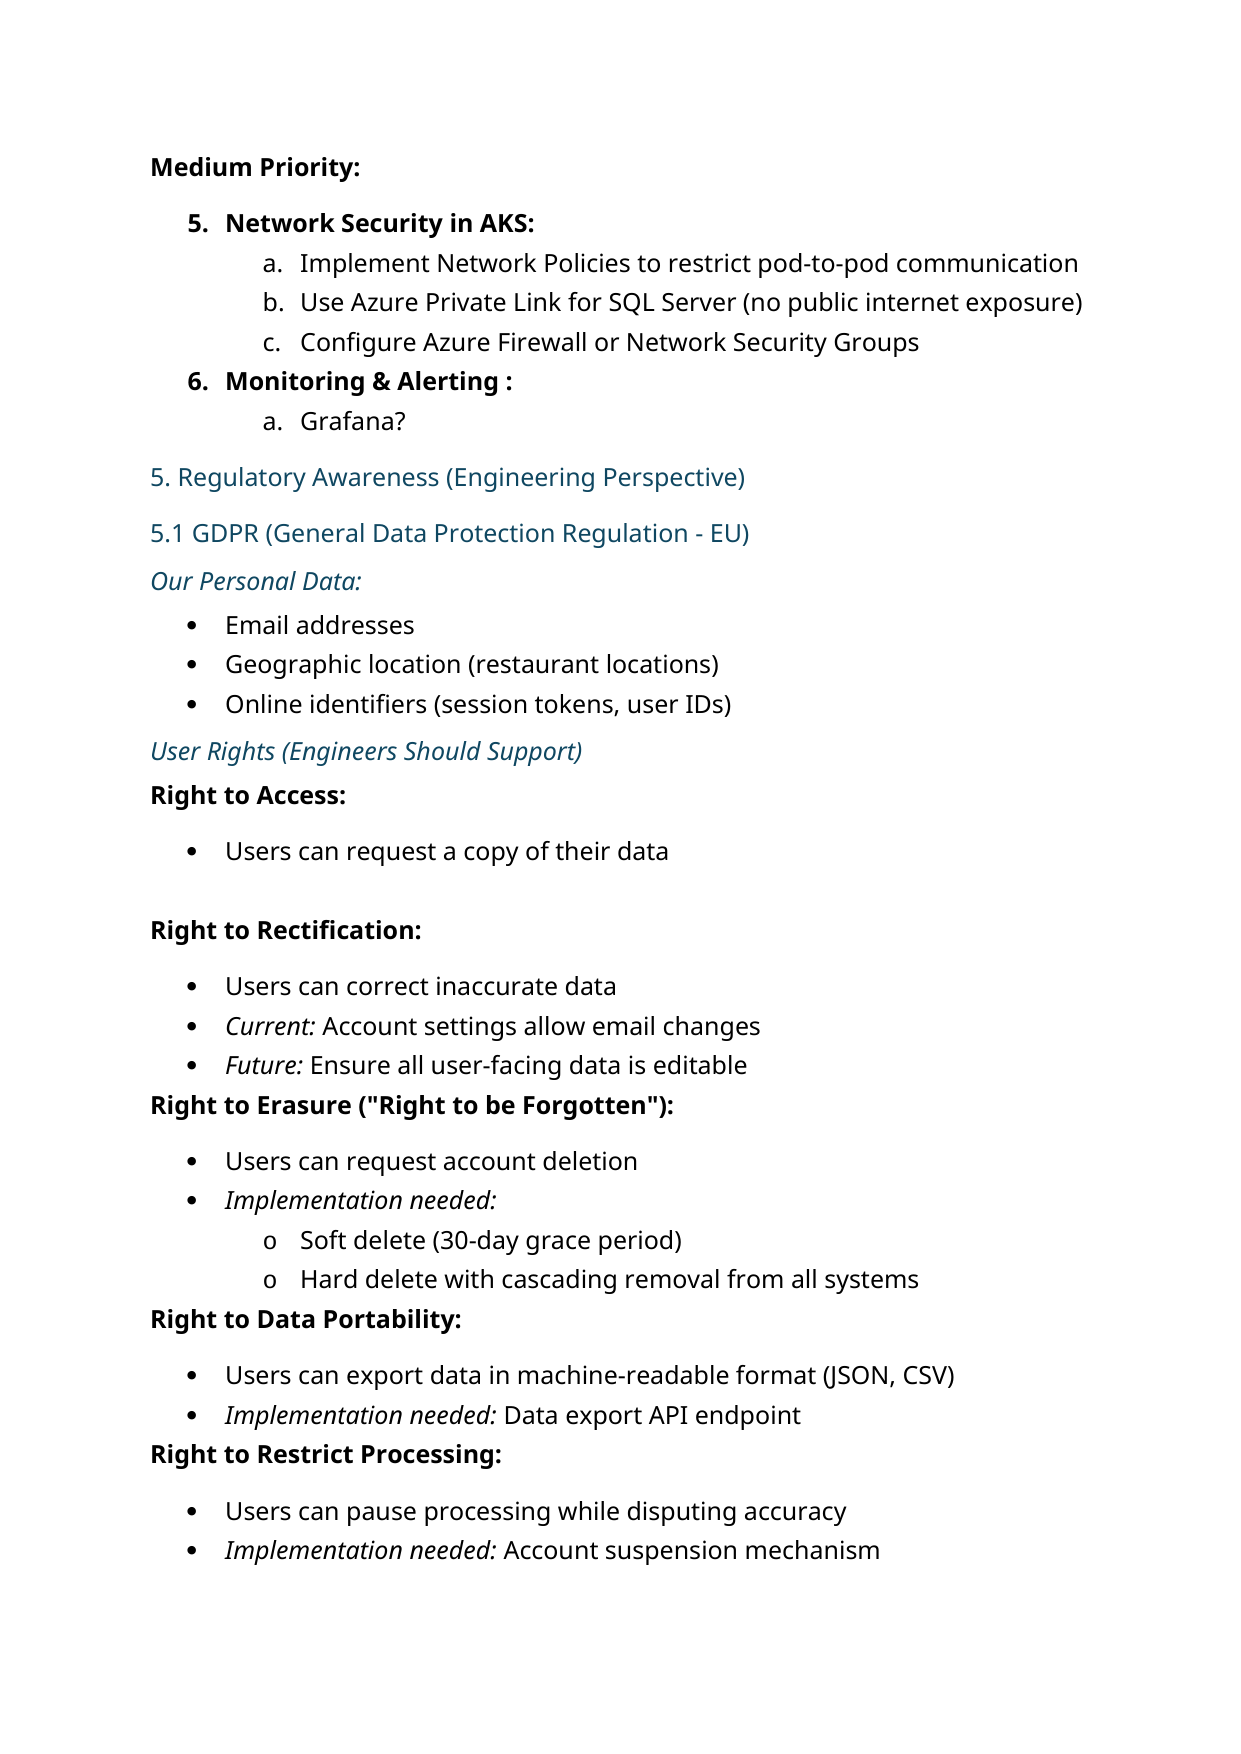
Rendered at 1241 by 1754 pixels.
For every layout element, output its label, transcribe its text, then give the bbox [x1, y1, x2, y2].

list Users can request a copy of their data [187, 834, 1090, 868]
list Grafana? [262, 403, 1090, 438]
subtitle User Rights (Engineers Should Support) [150, 734, 1090, 768]
list Users can correct inaccurate data [187, 969, 1090, 1003]
list Network Security in AKS: [187, 206, 1090, 240]
list Geographic location (restaurant locations) [187, 647, 1090, 681]
text Right to Rectification: [150, 913, 1090, 947]
subtitle 5. Regulatory Awareness (Engineering Perspective) [150, 460, 1090, 494]
list Hard delete with cascading removal from all systems [262, 1262, 1090, 1296]
list Future: Ensure all user-facing data is editable [187, 1048, 1090, 1082]
list Implementation needed: Data export API endpoint [187, 1397, 1090, 1432]
text Right to Erasure ("Right to be Forgotten"): [150, 1087, 1090, 1121]
text Right to Restrict Processing: [150, 1437, 1090, 1471]
list Use Azure Private Link for SQL Server (no public internet exposure) [262, 285, 1090, 319]
list Email addresses [187, 607, 1090, 641]
list Users can export data in machine-readable format (JSON, CSV) [187, 1358, 1090, 1392]
subtitle Our Personal Data: [150, 564, 1090, 598]
list Implement Network Policies to restrict pod-to-pod communication [262, 246, 1090, 280]
list Implementation needed: [187, 1183, 1090, 1217]
list Users can pause processing while disputing accuracy [187, 1493, 1090, 1527]
text Right to Data Portability: [150, 1302, 1090, 1336]
list Monitoring & Alerting : [187, 364, 1090, 398]
list Configure Azure Firewall or Network Security Groups [262, 324, 1090, 359]
subtitle 5.1 GDPR (General Data Protection Regulation - EU) [150, 516, 1090, 550]
list Implementation needed: Account suspension mechanism [187, 1533, 1090, 1567]
list Users can request account deletion [187, 1143, 1090, 1178]
text Medium Priority: [150, 150, 1090, 184]
list Current: Account settings allow email changes [187, 1008, 1090, 1042]
text Right to Access: [150, 778, 1090, 812]
list Online identifiers (session tokens, user IDs) [187, 686, 1090, 720]
list Soft delete (30-day grace period) [262, 1222, 1090, 1257]
